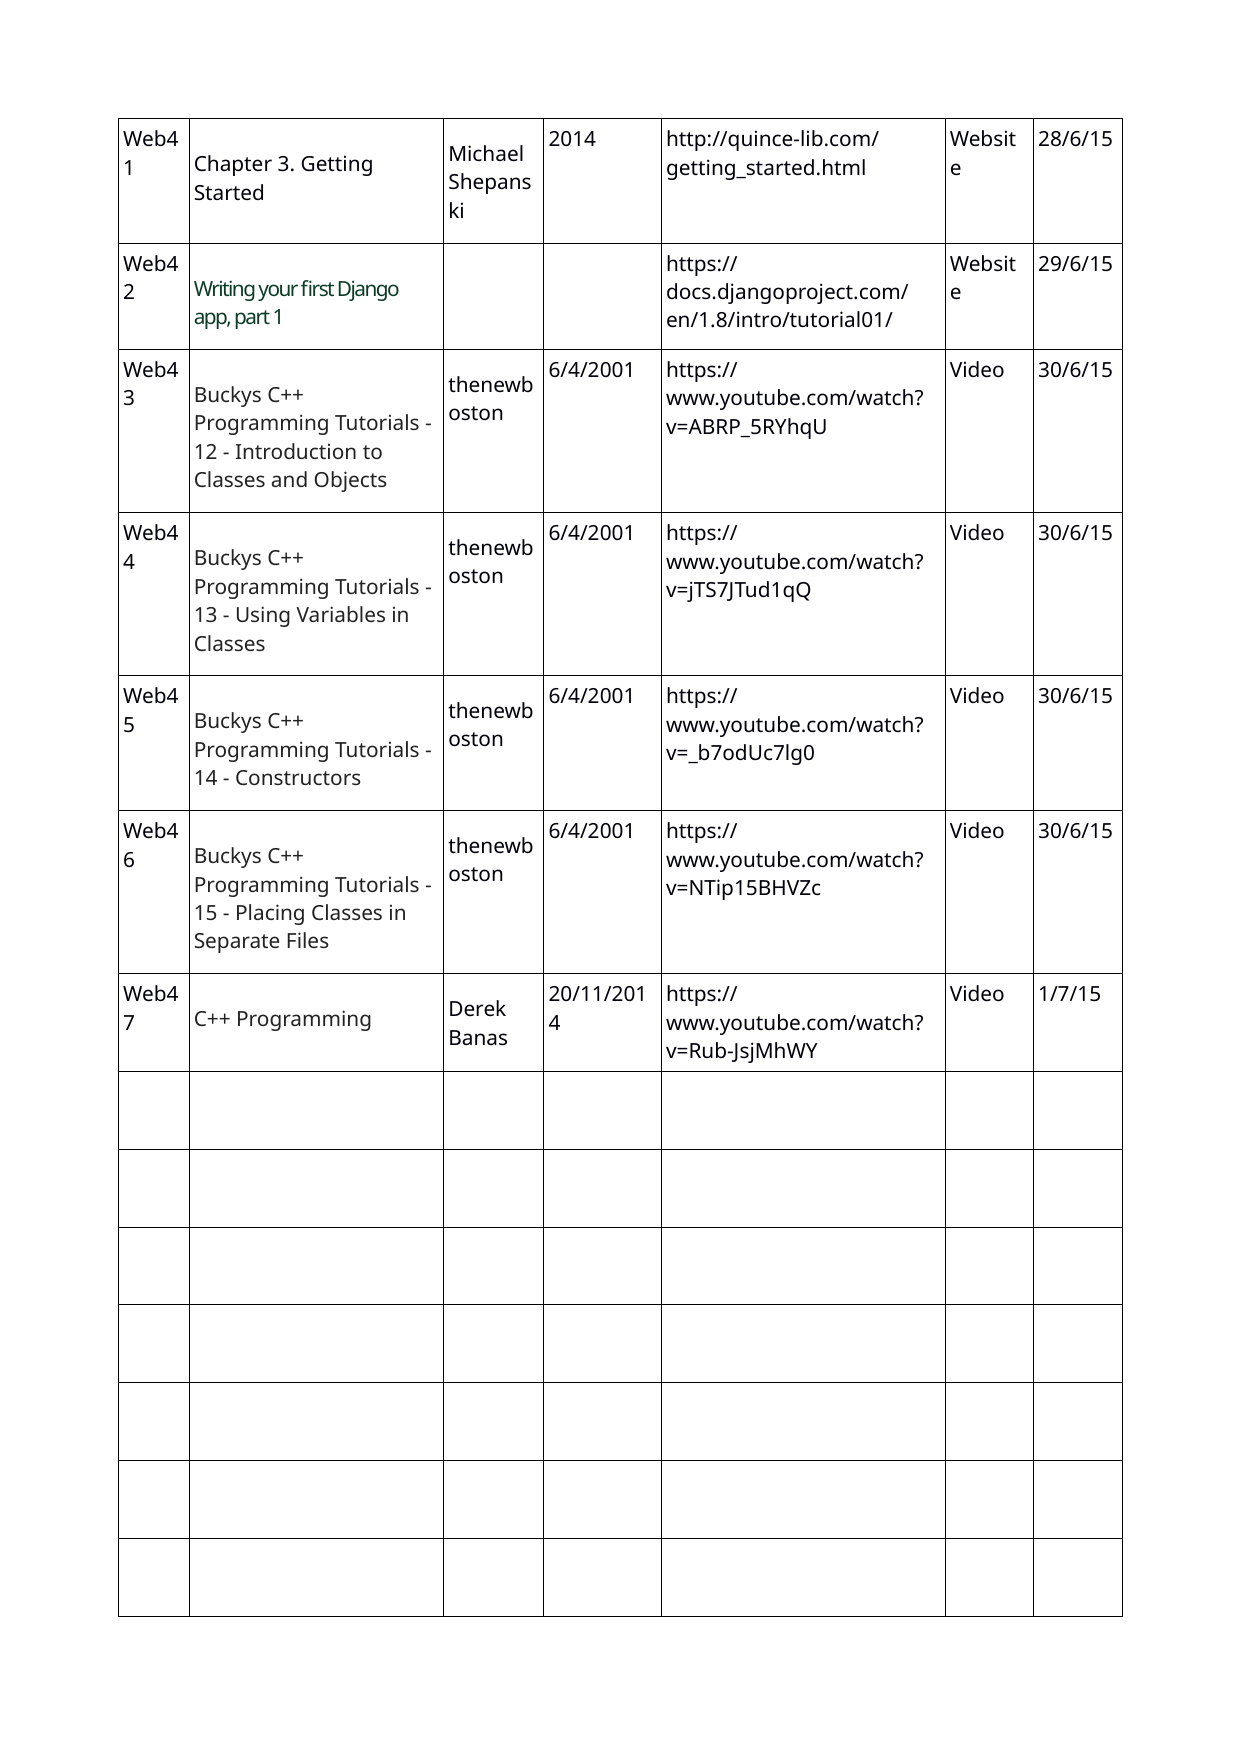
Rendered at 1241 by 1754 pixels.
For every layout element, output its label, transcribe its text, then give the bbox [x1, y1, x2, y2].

table_cell https://www.youtube.com/watch?v=_b7odUc7lg0 [662, 676, 945, 810]
table_cell [119, 1305, 189, 1382]
table_cell Web46 [119, 811, 189, 973]
table_cell [544, 1461, 661, 1538]
table_cell [444, 1383, 543, 1460]
table_cell [119, 1228, 189, 1304]
table_cell Web44 [119, 513, 189, 675]
table_cell [662, 1461, 945, 1538]
table_cell [119, 1383, 189, 1460]
table_cell 30/6/15 [1034, 513, 1122, 675]
table_cell [662, 1539, 945, 1616]
table_cell thenewboston [444, 350, 543, 512]
table_cell [444, 244, 543, 349]
table_cell 6/4/2001 [544, 350, 661, 512]
table_cell Michael Shepanski [444, 119, 543, 242]
table_cell 30/6/15 [1034, 811, 1122, 973]
table_cell [946, 1150, 1033, 1226]
table_cell https://www.youtube.com/watch?v=jTS7JTud1qQ [662, 513, 945, 675]
table_cell Buckys C++ Programming Tutorials - 12 - Introduction to Classes and Objects [190, 350, 443, 512]
table_cell [119, 1072, 189, 1148]
table_cell Writing your first Django app, part 1 [190, 244, 443, 349]
table_cell [444, 1150, 543, 1226]
table_cell 28/6/15 [1034, 119, 1122, 242]
table_cell 6/4/2001 [544, 513, 661, 675]
table_cell thenewboston [444, 676, 543, 810]
table_cell [544, 1383, 661, 1460]
table_cell [1034, 1305, 1122, 1382]
table_cell [544, 1539, 661, 1616]
table_cell Web41 [119, 119, 189, 242]
table_cell [662, 1305, 945, 1382]
table_cell Buckys C++ Programming Tutorials - 15 - Placing Classes in Separate Files [190, 811, 443, 973]
table_cell Website [946, 244, 1033, 349]
table_cell [1034, 1539, 1122, 1616]
table_cell [946, 1383, 1033, 1460]
table_cell [444, 1072, 543, 1148]
table_cell [662, 1383, 945, 1460]
table_cell Video [946, 974, 1033, 1071]
table_cell [190, 1228, 443, 1304]
table_cell [544, 1072, 661, 1148]
table_cell 1/7/15 [1034, 974, 1122, 1071]
table_cell https://docs.djangoproject.com/en/1.8/intro/tutorial01/ [662, 244, 945, 349]
table_cell [119, 1539, 189, 1616]
table_cell [1034, 1150, 1122, 1226]
table_cell [1034, 1383, 1122, 1460]
table_cell thenewboston [444, 811, 543, 973]
table_cell [1034, 1461, 1122, 1538]
table_cell [662, 1228, 945, 1304]
table_cell [444, 1228, 543, 1304]
table_cell 30/6/15 [1034, 676, 1122, 810]
table_cell [662, 1072, 945, 1148]
table_cell [1034, 1228, 1122, 1304]
table_cell 6/4/2001 [544, 811, 661, 973]
table_cell 29/6/15 [1034, 244, 1122, 349]
table_cell [190, 1150, 443, 1226]
table_cell Web43 [119, 350, 189, 512]
table_cell [444, 1461, 543, 1538]
table_cell [662, 1150, 945, 1226]
table_cell [946, 1305, 1033, 1382]
table_cell [1034, 1072, 1122, 1148]
table_cell Web45 [119, 676, 189, 810]
table_cell [190, 1072, 443, 1148]
table_cell 6/4/2001 [544, 676, 661, 810]
table_cell http://quince-lib.com/getting_started.html [662, 119, 945, 242]
table_cell [946, 1461, 1033, 1538]
table_cell https://www.youtube.com/watch?v=Rub-JsjMhWY [662, 974, 945, 1071]
table_cell Chapter 3. Getting Started [190, 119, 443, 242]
table_cell [946, 1539, 1033, 1616]
table_cell [544, 1150, 661, 1226]
table_cell [544, 244, 661, 349]
table_cell Buckys C++ Programming Tutorials - 13 - Using Variables in Classes [190, 513, 443, 675]
table_cell Video [946, 513, 1033, 675]
table_cell 20/11/2014 [544, 974, 661, 1071]
table_cell Web47 [119, 974, 189, 1071]
table_cell [190, 1383, 443, 1460]
table_cell Video [946, 811, 1033, 973]
table_cell [444, 1539, 543, 1616]
table_cell Derek Banas [444, 974, 543, 1071]
table_cell [119, 1150, 189, 1226]
table_cell https://www.youtube.com/watch?v=ABRP_5RYhqU [662, 350, 945, 512]
table_cell Buckys C++ Programming Tutorials - 14 - Constructors [190, 676, 443, 810]
table_cell Video [946, 676, 1033, 810]
table_cell https://www.youtube.com/watch?v=NTip15BHVZc [662, 811, 945, 973]
table_cell [190, 1461, 443, 1538]
table_cell [190, 1539, 443, 1616]
table_cell [190, 1305, 443, 1382]
table_cell thenewboston [444, 513, 543, 675]
table_cell Video [946, 350, 1033, 512]
table_cell [946, 1072, 1033, 1148]
table_cell 30/6/15 [1034, 350, 1122, 512]
table_cell C++ Programming [190, 974, 443, 1071]
table_cell [946, 1228, 1033, 1304]
table_cell [544, 1305, 661, 1382]
table_cell [444, 1305, 543, 1382]
table_cell 2014 [544, 119, 661, 242]
table_cell [544, 1228, 661, 1304]
table_cell Web42 [119, 244, 189, 349]
table_cell [119, 1461, 189, 1538]
table_cell Website [946, 119, 1033, 242]
